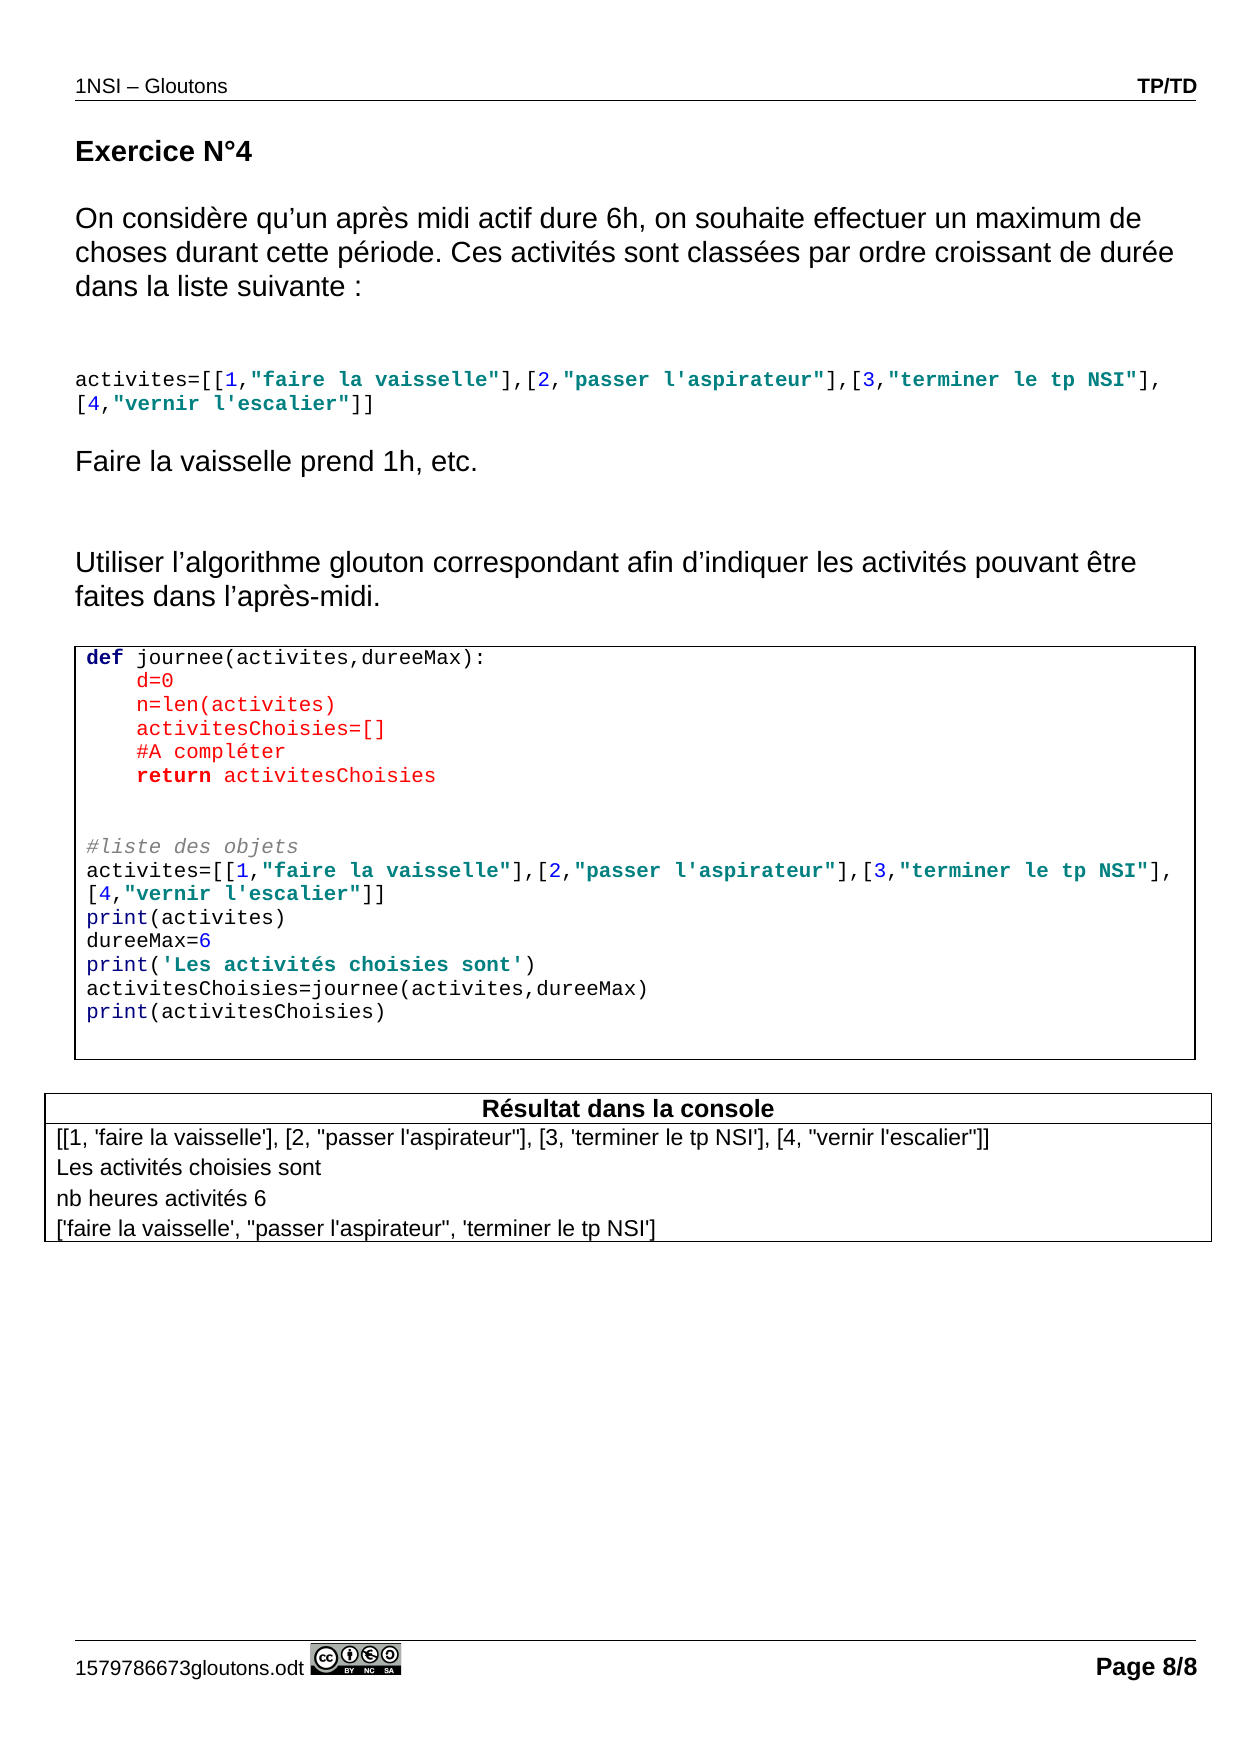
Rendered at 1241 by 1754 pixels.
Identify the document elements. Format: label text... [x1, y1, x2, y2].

text On considère qu’un après midi actif dure 6h, on souhaite effectuer un maximum de choses durant cette période. Ces activités sont classées par ordre croissant de durée dans la liste suivante : [75, 201, 1196, 302]
table_header Résultat dans la console [46, 1094, 1211, 1123]
table_cell [[1, 'faire la vaisselle'], [2, "passer l'aspirateur"], [3, 'terminer le tp NSI'], [4, "vernir l'escalier"]] Les activités choisies sont nb heures activités 6 ['faire la vaisselle', "passer l'aspirateur", 'terminer le tp NSI'] [46, 1124, 1211, 1241]
table_header def journee(activites,dureeMax): d=0 n=len(activites) activitesChoisies=[] #A compléter return activitesChoisies #liste des objets activites=[[1,"faire la vaisselle"],[2,"passer l'aspirateur"],[3,"terminer le tp NSI"],[4,"vernir l'escalier"]] print(activites) dureeMax=6 print('Les activités choisies sont') activitesChoisies=journee(activites,dureeMax) print(activitesChoisies) [76, 647, 1194, 1059]
text Faire la vaisselle prend 1h, etc. [75, 444, 1196, 478]
picture [310, 1643, 402, 1675]
text Exercice N°4 [75, 134, 1196, 168]
text Utiliser l’algorithme glouton correspondant afin d’indiquer les activités pouvant être faites dans l’après-midi. [75, 545, 1196, 612]
text activites=[[1,"faire la vaisselle"],[2,"passer l'aspirateur"],[3,"terminer le tp NSI"],[4,"vernir l'escalier"]] [75, 369, 1196, 444]
